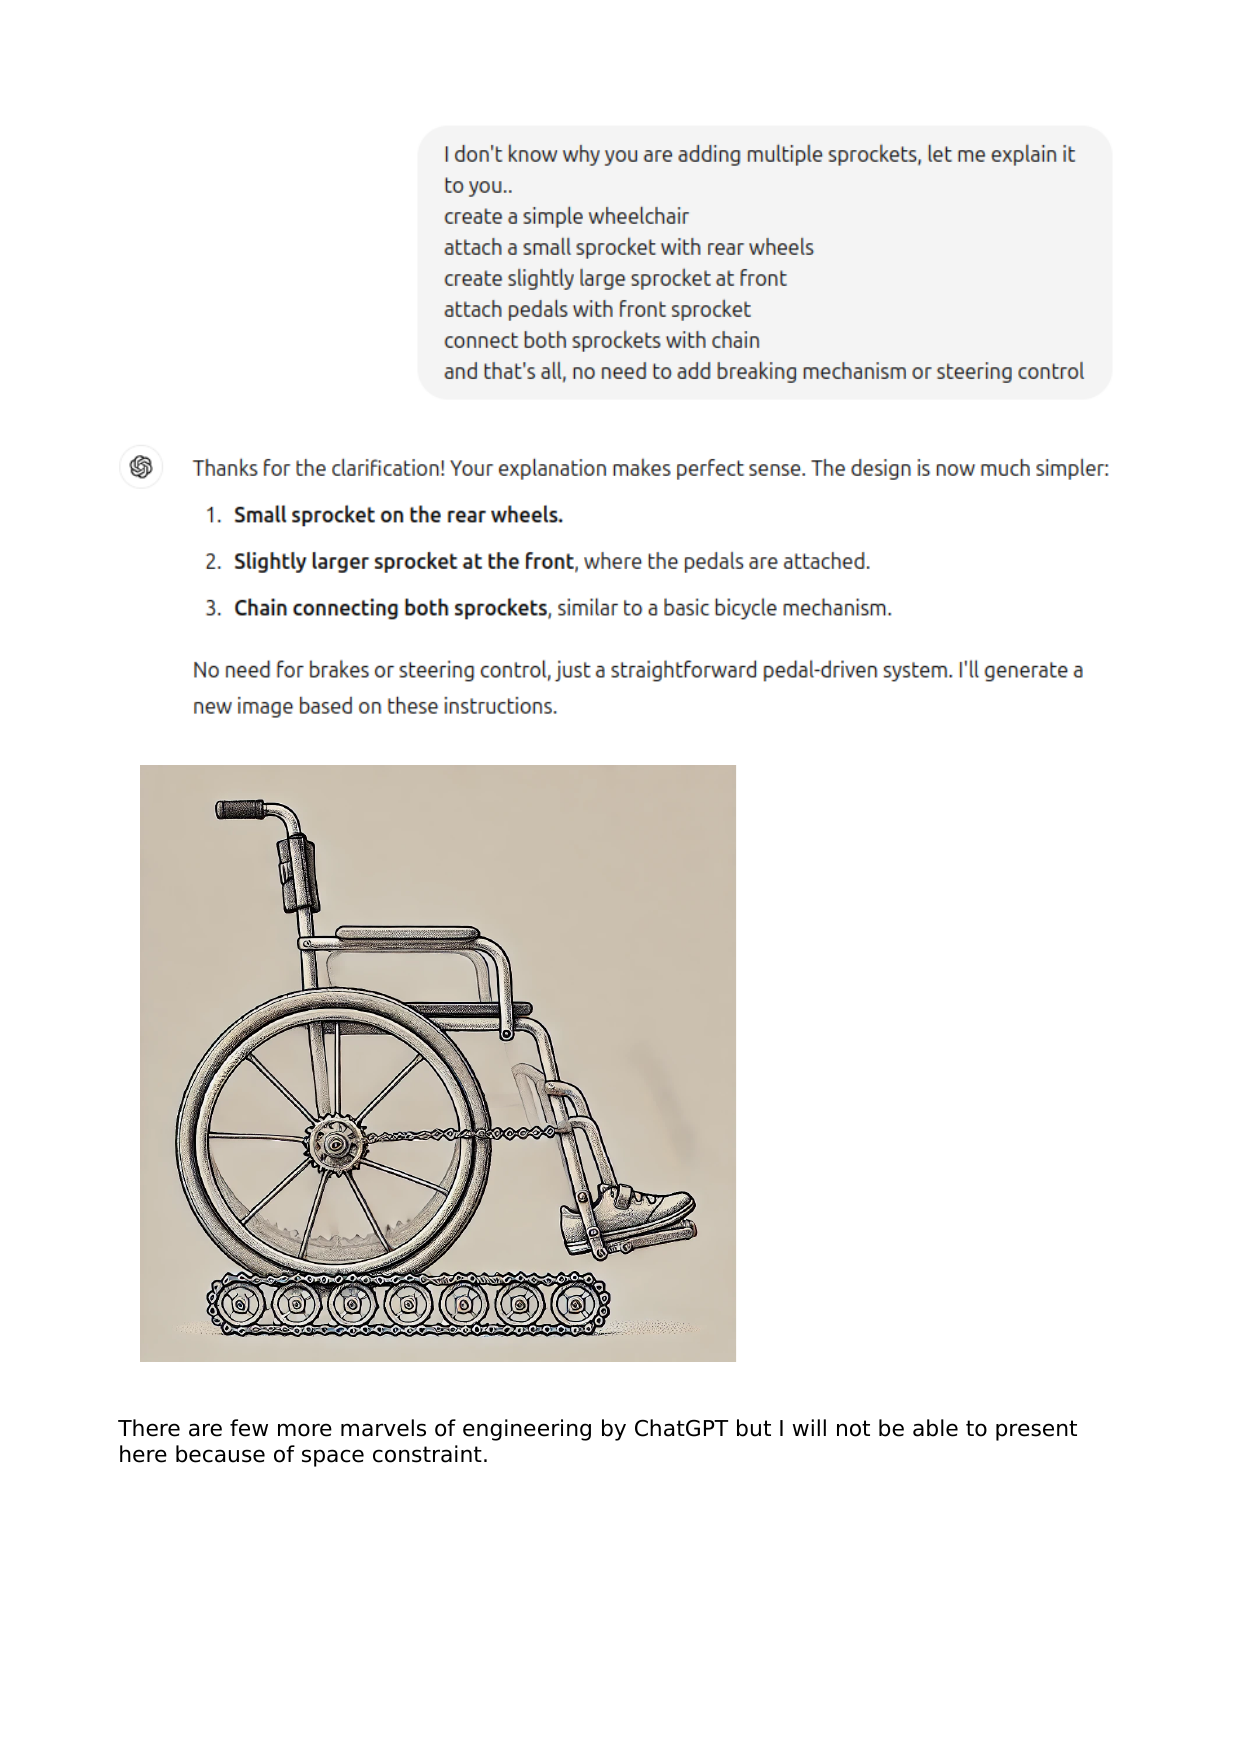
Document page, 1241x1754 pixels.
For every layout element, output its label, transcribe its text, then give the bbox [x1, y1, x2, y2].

text There are few more marvels of engineering by ChatGPT but I will not be able to present here because of space constraint. [118, 1416, 1122, 1467]
picture [140, 765, 737, 1362]
picture [118, 118, 1123, 728]
